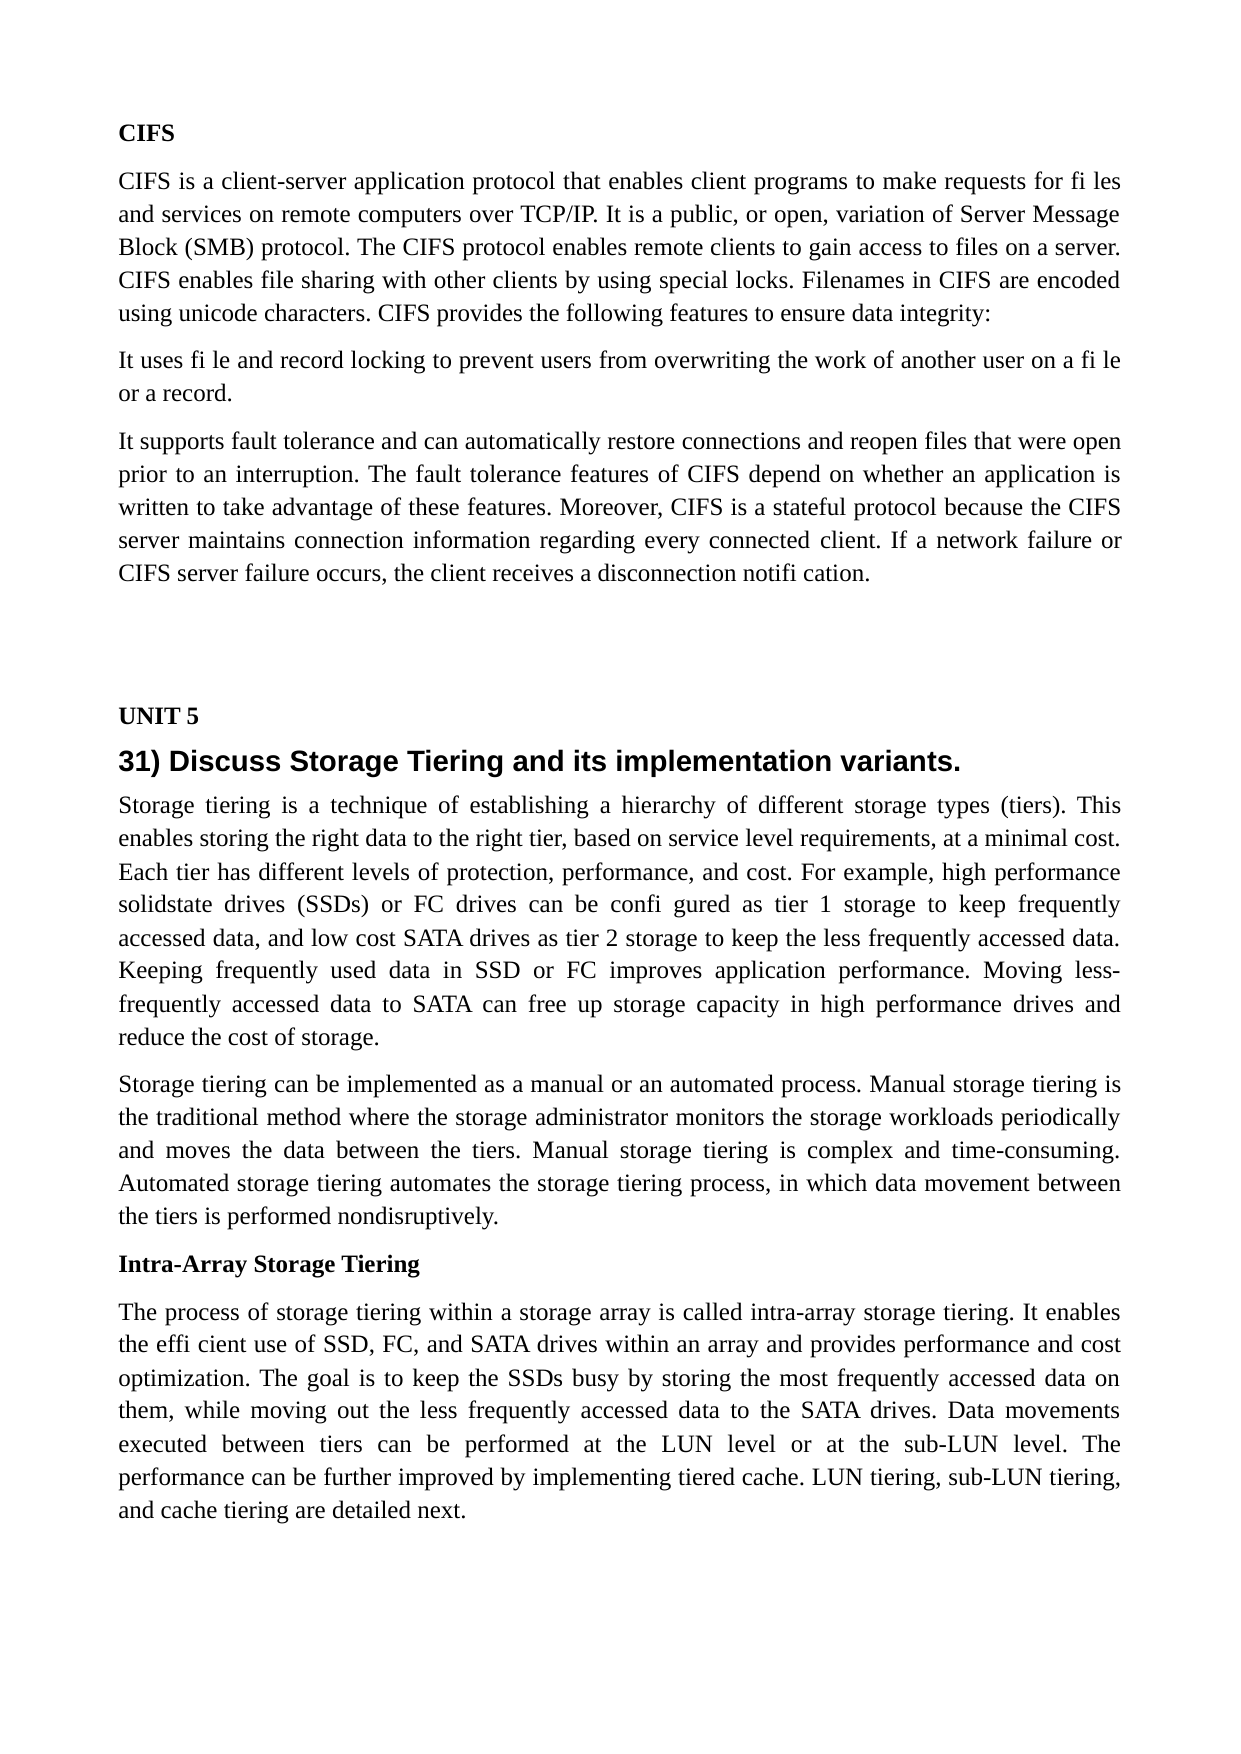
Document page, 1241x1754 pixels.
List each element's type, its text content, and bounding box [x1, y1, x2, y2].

text It supports fault tolerance and can automatically restore connections and reopen files that were open prior to an interruption. The fault tolerance features of CIFS depend on whether an application is written to take advantage of these features. Moreover, CIFS is a stateful protocol because the CIFS server maintains connection information regarding every connected client. If a network failure or CIFS server failure occurs, the client receives a disconnection notifi cation. [118, 426, 1122, 587]
subtitle 31) Discuss Storage Tiering and its implementation variants. [118, 744, 1122, 778]
text The process of storage tiering within a storage array is called intra-array storage tiering. It enables the effi cient use of SSD, FC, and SATA drives within an array and provides performance and cost optimization. The goal is to keep the SSDs busy by storing the most frequently accessed data on them, while moving out the less frequently accessed data to the SATA drives. Data movements executed between tiers can be performed at the LUN level or at the sub-LUN level. The performance can be further improved by implementing tiered cache. LUN tiering, sub-LUN tiering, and cache tiering are detailed next. [118, 1297, 1122, 1523]
text Intra-Array Storage Tiering [118, 1249, 1122, 1278]
text Storage tiering is a technique of establishing a hierarchy of different storage types (tiers). This enables storing the right data to the right tier, based on service level requirements, at a minimal cost. Each tier has different levels of protection, performance, and cost. For example, high performance solidstate drives (SSDs) or FC drives can be confi gured as tier 1 storage to keep frequently accessed data, and low cost SATA drives as tier 2 storage to keep the less frequently accessed data. Keeping frequently used data in SSD or FC improves application performance. Moving less-frequently accessed data to SATA can free up storage capacity in high performance drives and reduce the cost of storage. [118, 791, 1122, 1050]
text UNIT 5 [118, 701, 1122, 730]
text CIFS is a client-server application protocol that enables client programs to make requests for fi les and services on remote computers over TCP/IP. It is a public, or open, variation of Server Message Block (SMB) protocol. The CIFS protocol enables remote clients to gain access to files on a server. CIFS enables file sharing with other clients by using special locks. Filenames in CIFS are encoded using unicode characters. CIFS provides the following features to ensure data integrity: [118, 166, 1122, 327]
text Storage tiering can be implemented as a manual or an automated process. Manual storage tiering is the traditional method where the storage administrator monitors the storage workloads periodically and moves the data between the tiers. Manual storage tiering is complex and time-consuming. Automated storage tiering automates the storage tiering process, in which data movement between the tiers is performed nondisruptively. [118, 1069, 1122, 1230]
text It uses fi le and record locking to prevent users from overwriting the work of another user on a fi le or a record. [118, 345, 1122, 407]
text CIFS [118, 118, 1122, 147]
